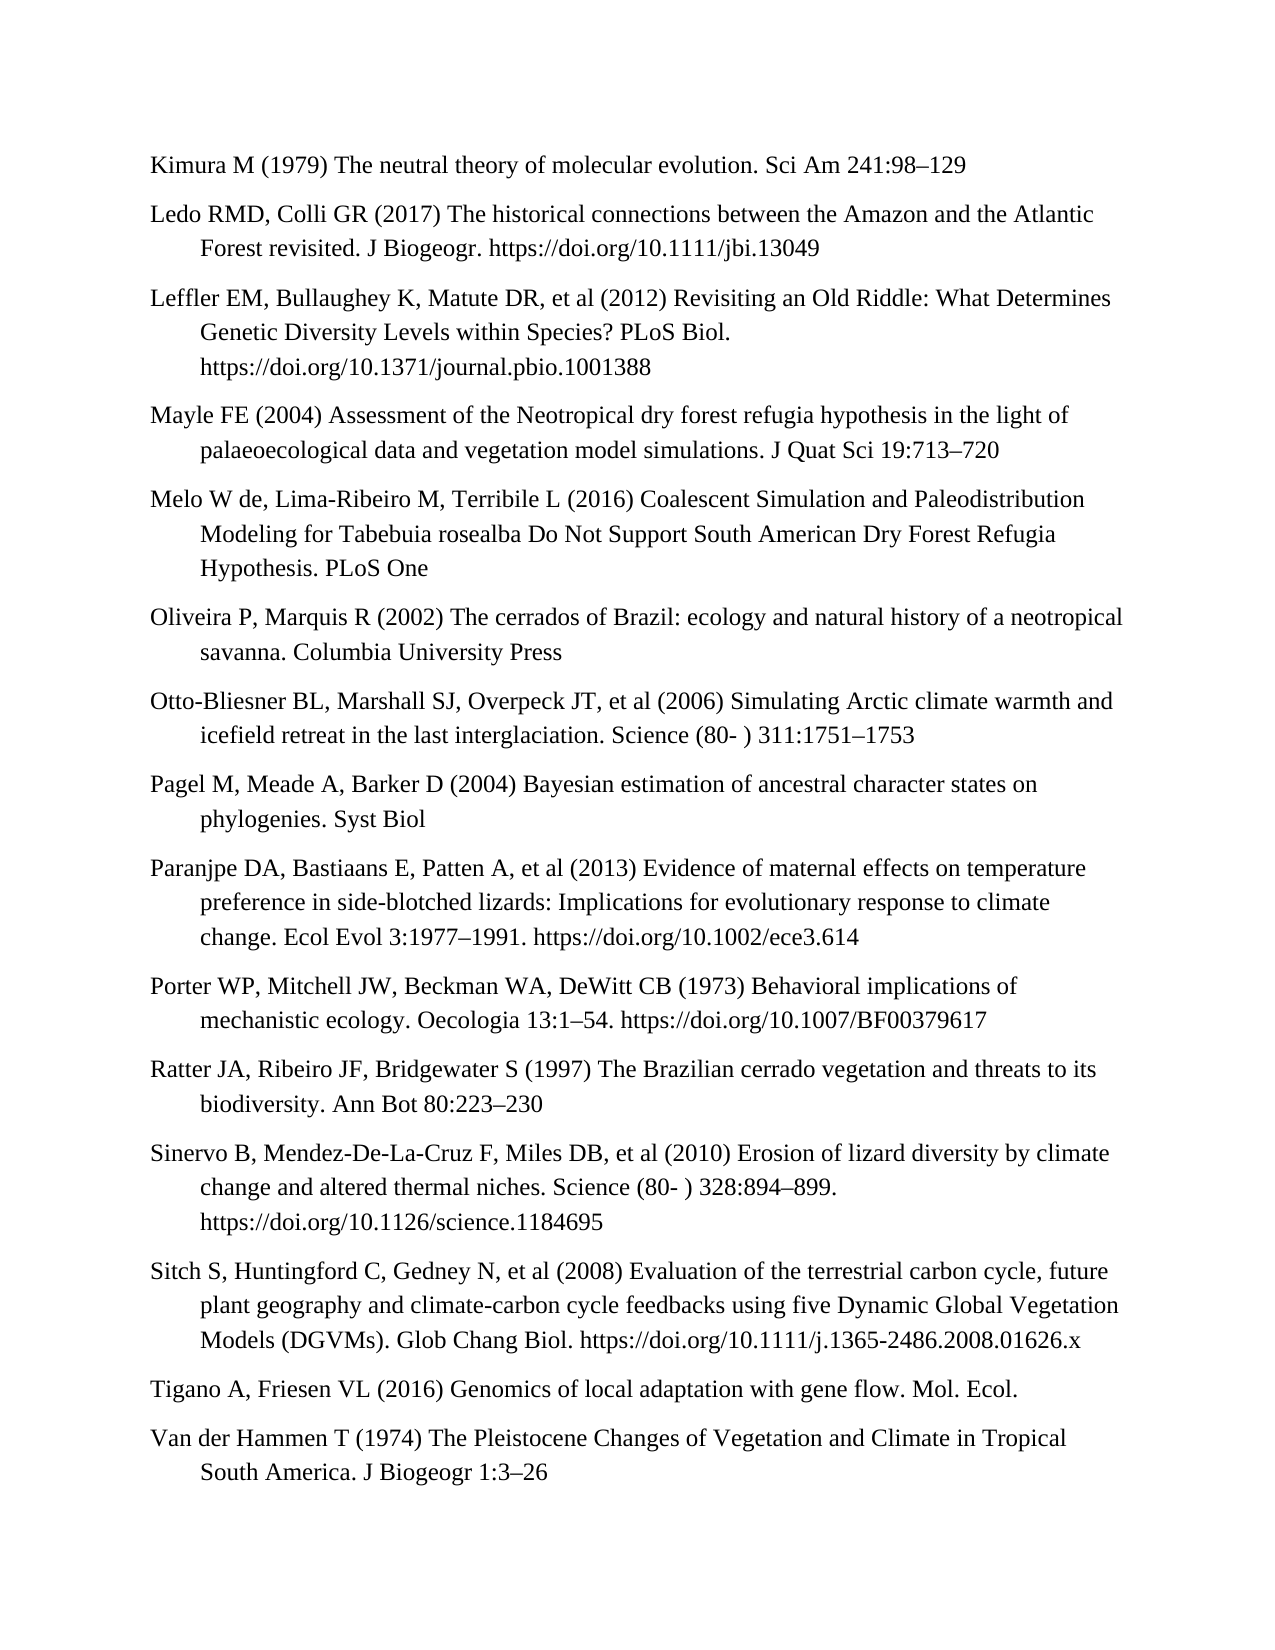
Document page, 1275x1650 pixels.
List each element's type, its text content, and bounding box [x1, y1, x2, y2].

text Otto-Bliesner BL, Marshall SJ, Overpeck JT, et al (2006) Simulating Arctic climate warmth and icefield retreat in the last interglaciation. Science (80- ) 311:1751–1753 [150, 686, 1125, 749]
text Tigano A, Friesen VL (2016) Genomics of local adaptation with gene flow. Mol. Ecol. [150, 1374, 1125, 1403]
text Paranjpe DA, Bastiaans E, Patten A, et al (2013) Evidence of maternal effects on temperature preference in side-blotched lizards: Implications for evolutionary response to climate change. Ecol Evol 3:1977–1991. https://doi.org/10.1002/ece3.614 [150, 853, 1125, 951]
text Sinervo B, Mendez-De-La-Cruz F, Miles DB, et al (2010) Erosion of lizard diversity by climate change and altered thermal niches. Science (80- ) 328:894–899. https://doi.org/10.1126/science.1184695 [150, 1138, 1125, 1236]
text Porter WP, Mitchell JW, Beckman WA, DeWitt CB (1973) Behavioral implications of mechanistic ecology. Oecologia 13:1–54. https://doi.org/10.1007/BF00379617 [150, 971, 1125, 1034]
text Pagel M, Meade A, Barker D (2004) Bayesian estimation of ancestral character states on phylogenies. Syst Biol [150, 769, 1125, 832]
text Melo W de, Lima-Ribeiro M, Terribile L (2016) Coalescent Simulation and Paleodistribution Modeling for Tabebuia rosealba Do Not Support South American Dry Forest Refugia Hypothesis. PLoS One [150, 484, 1125, 582]
text Sitch S, Huntingford C, Gedney N, et al (2008) Evaluation of the terrestrial carbon cycle, future plant geography and climate-carbon cycle feedbacks using five Dynamic Global Vegetation Models (DGVMs). Glob Chang Biol. https://doi.org/10.1111/j.1365-2486.2008.01626.x [150, 1256, 1125, 1354]
text Ratter JA, Ribeiro JF, Bridgewater S (1997) The Brazilian cerrado vegetation and threats to its biodiversity. Ann Bot 80:223–230 [150, 1054, 1125, 1118]
text Kimura M (1979) The neutral theory of molecular evolution. Sci Am 241:98–129 [150, 150, 1125, 179]
text Van der Hammen T (1974) The Pleistocene Changes of Vegetation and Climate in Tropical South America. J Biogeogr 1:3–26 [150, 1423, 1125, 1486]
text Oliveira P, Marquis R (2002) The cerrados of Brazil: ecology and natural history of a neotropical savanna. Columbia University Press [150, 602, 1125, 665]
text Leffler EM, Bullaughey K, Matute DR, et al (2012) Revisiting an Old Riddle: What Determines Genetic Diversity Levels within Species? PLoS Biol. https://doi.org/10.1371/journal.pbio.1001388 [150, 283, 1125, 380]
text Mayle FE (2004) Assessment of the Neotropical dry forest refugia hypothesis in the light of palaeoecological data and vegetation model simulations. J Quat Sci 19:713–720 [150, 401, 1125, 464]
text Ledo RMD, Colli GR (2017) The historical connections between the Amazon and the Atlantic Forest revisited. J Biogeogr. https://doi.org/10.1111/jbi.13049 [150, 199, 1125, 262]
